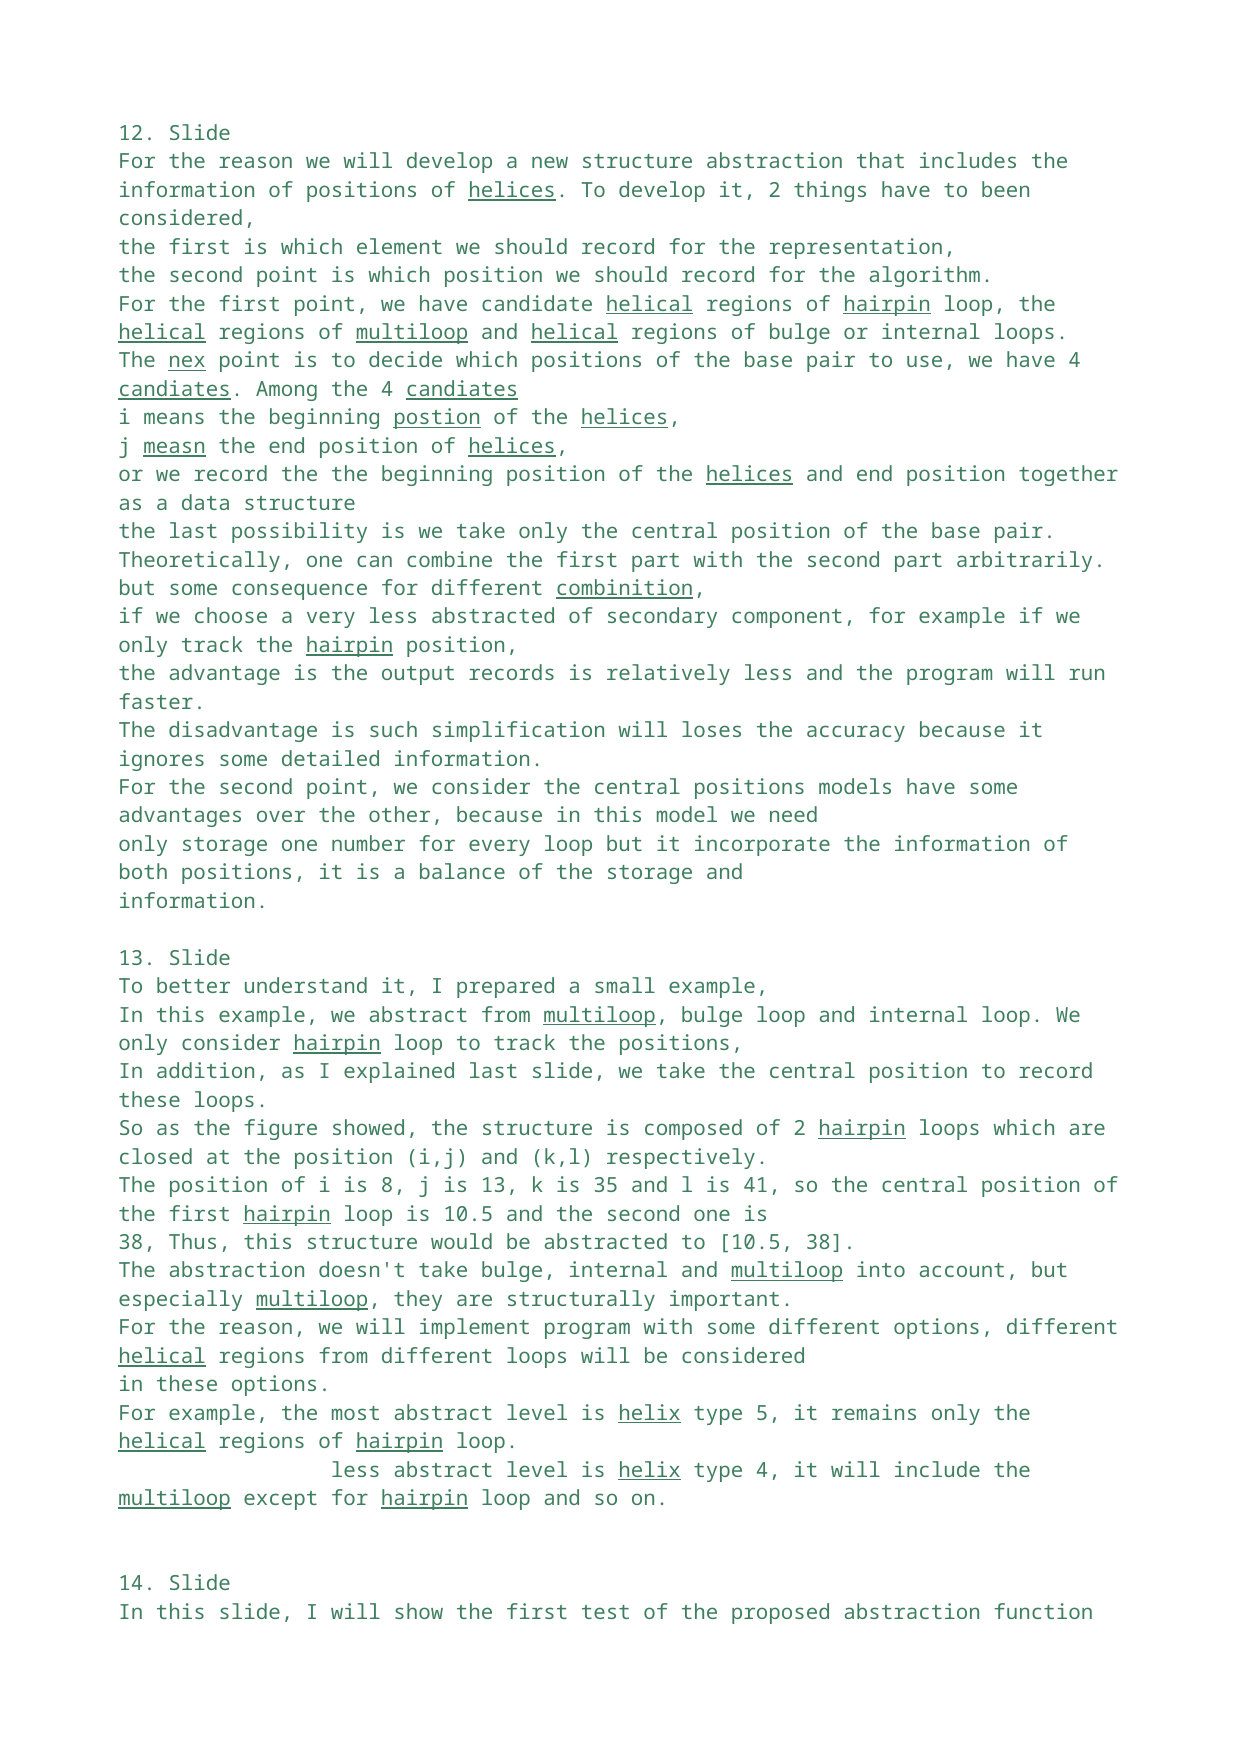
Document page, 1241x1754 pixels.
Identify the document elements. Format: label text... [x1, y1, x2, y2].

text For example, the most abstract level is helix type 5, it remains only the helical regions of hairpin loop. [118, 1398, 1122, 1455]
text For the first point, we have candidate helical regions of hairpin loop, the helical regions of multiloop and helical regions of bulge or internal loops. [118, 289, 1122, 346]
text The position of i is 8, j is 13, k is 35 and l is 41, so the central position of the first hairpin loop is 10.5 and the second one is [118, 1170, 1122, 1227]
text if we choose a very less abstracted of secondary component, for example if we only track the hairpin position, [118, 602, 1122, 658]
text in these options. [118, 1369, 1122, 1398]
text the advantage is the output records is relatively less and the program will run faster. [118, 658, 1122, 715]
text The abstraction doesn't take bulge, internal and multiloop into account, but especially multiloop, they are structurally important. [118, 1256, 1122, 1312]
text To better understand it, I prepared a small example, [118, 971, 1122, 1000]
text For the reason, we will implement program with some different options, different helical regions from different loops will be considered [118, 1312, 1122, 1369]
text less abstract level is helix type 4, it will include the multiloop except for hairpin loop and so on. [118, 1455, 1122, 1512]
text the second point is which position we should record for the algorithm. [118, 260, 1122, 289]
text the first is which element we should record for the representation, [118, 232, 1122, 260]
text i means the beginning postion of the helices, [118, 402, 1122, 431]
text or we record the the beginning position of the helices and end position together as a data structure [118, 459, 1122, 516]
text 38, Thus, this structure would be abstracted to [10.5, 38]. [118, 1227, 1122, 1256]
text information. [118, 886, 1122, 914]
text the last possibility is we take only the central position of the base pair. [118, 516, 1122, 545]
text j measn the end position of helices, [118, 431, 1122, 459]
text 13. Slide [118, 943, 1122, 971]
text For the second point, we consider the central positions models have some advantages over the other, because in this model we need [118, 772, 1122, 829]
text In this slide, I will show the first test of the proposed abstraction function [118, 1597, 1122, 1625]
text In this example, we abstract from multiloop, bulge loop and internal loop. We only consider hairpin loop to track the positions, [118, 1000, 1122, 1057]
text only storage one number for every loop but it incorporate the information of both positions, it is a balance of the storage and [118, 829, 1122, 886]
text The nex point is to decide which positions of the base pair to use, we have 4 candiates. Among the 4 candiates [118, 346, 1122, 402]
text 12. Slide [118, 118, 1122, 147]
text So as the figure showed, the structure is composed of 2 hairpin loops which are closed at the position (i,j) and (k,l) respectively. [118, 1113, 1122, 1170]
text In addition, as I explained last slide, we take the central position to record these loops. [118, 1057, 1122, 1113]
text Theoretically, one can combine the first part with the second part arbitrarily. but some consequence for different combinition, [118, 545, 1122, 602]
text 14. Slide [118, 1568, 1122, 1597]
text The disadvantage is such simplification will loses the accuracy because it ignores some detailed information. [118, 715, 1122, 772]
text For the reason we will develop a new structure abstraction that includes the information of positions of helices. To develop it, 2 things have to been considered, [118, 147, 1122, 232]
